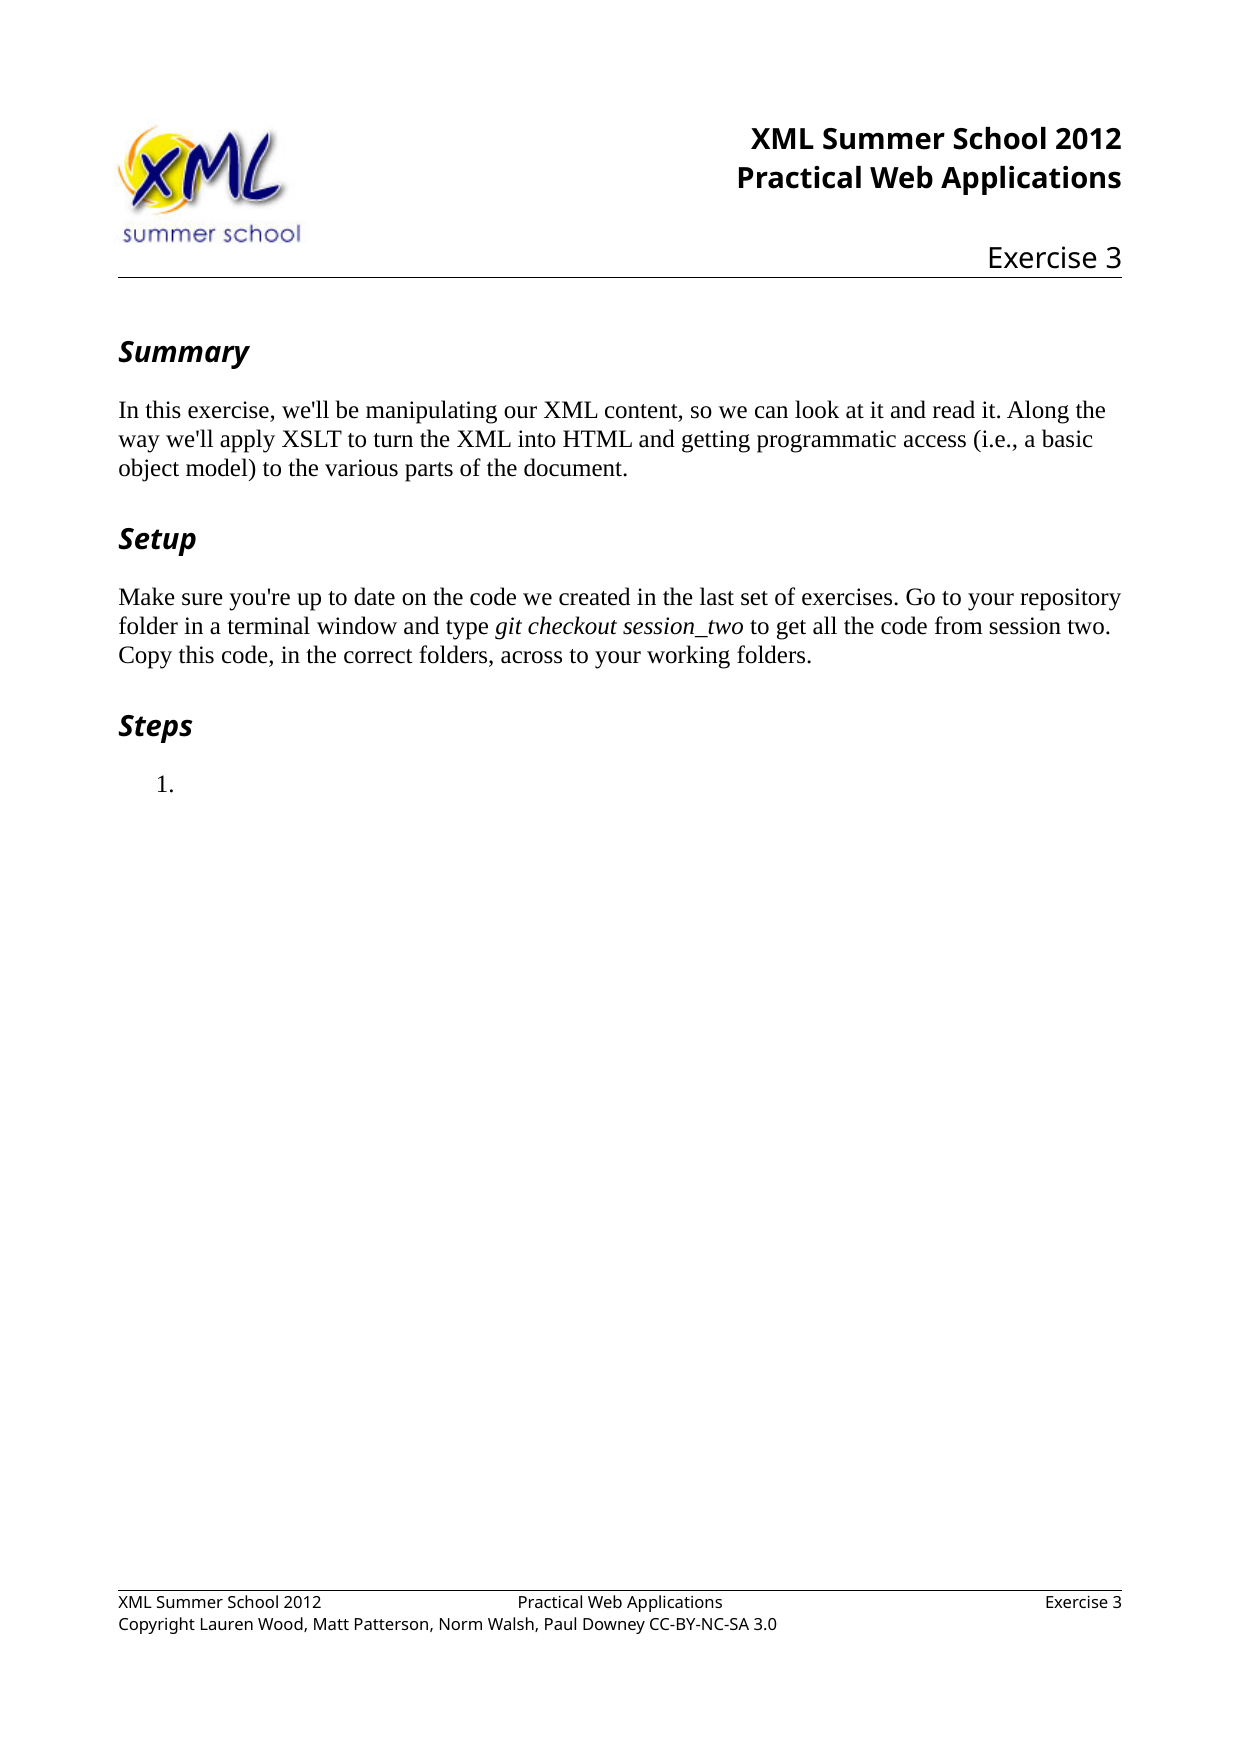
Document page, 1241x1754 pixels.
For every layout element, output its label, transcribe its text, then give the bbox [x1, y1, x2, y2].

subtitle Setup [118, 518, 1122, 558]
subtitle Summary [118, 331, 1122, 371]
picture [113, 118, 316, 251]
subtitle Steps [118, 705, 1122, 745]
text Make sure you're up to date on the code we created in the last set of exercises. Go to your repository folder in a terminal window and type git checkout session_two to get all the code from session two. Copy this code, in the correct folders, across to your working folders. [118, 582, 1122, 669]
text In this exercise, we'll be manipulating our XML content, so we can look at it and read it. Along the way we'll apply XSLT to turn the XML into HTML and getting programmatic access (i.e., a basic object model) to the various parts of the document. [118, 395, 1122, 482]
